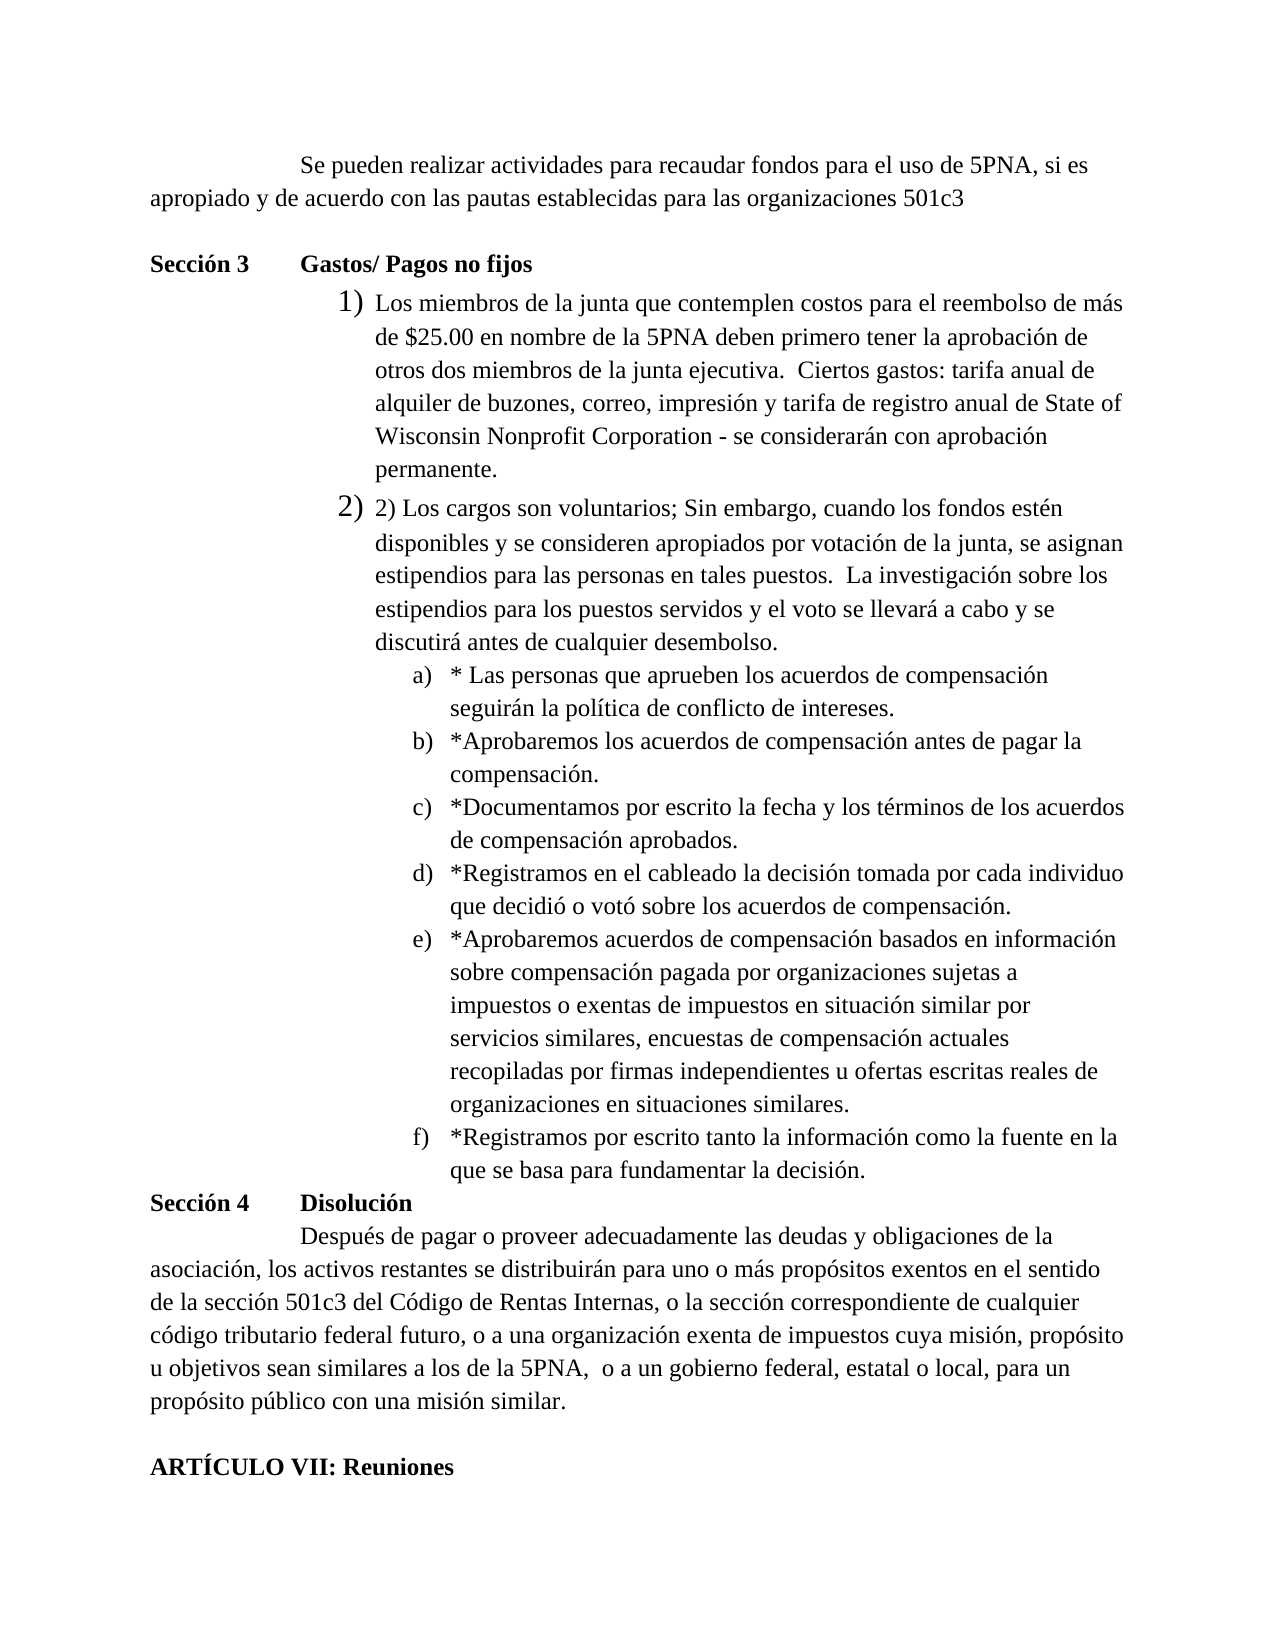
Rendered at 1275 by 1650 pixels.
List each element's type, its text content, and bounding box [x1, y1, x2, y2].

text Sección 3 Gastos/ Pagos no fijos [150, 249, 1125, 278]
list *Aprobaremos acuerdos de compensación basados en información sobre compensación pagada por organizaciones sujetas a impuestos o exentas de impuestos en situación similar por servicios similares, encuestas de compensación actuales recopiladas por firmas independientes u ofertas escritas reales de organizaciones en situaciones similares. [412, 924, 1125, 1118]
list *Documentamos por escrito la fecha y los términos de los acuerdos de compensación aprobados. [412, 792, 1125, 853]
text Sección 4 Disolución [150, 1188, 1125, 1217]
text Después de pagar o proveer adecuadamente las deudas y obligaciones de la asociación, los activos restantes se distribuirán para uno o más propósitos exentos en el sentido de la sección 501c3 del Código de Rentas Internas, o la sección correspondiente de cualquier código tributario federal futuro, o a una organización exenta de impuestos cuya misión, propósito u objetivos sean similares a los de la 5PNA, o a un gobierno federal, estatal o local, para un propósito público con una misión similar. [150, 1221, 1125, 1415]
list * Las personas que aprueben los acuerdos de compensación seguirán la política de conflicto de intereses. [412, 660, 1125, 721]
list *Aprobaremos los acuerdos de compensación antes de pagar la compensación. [412, 726, 1125, 787]
list *Registramos en el cableado la decisión tomada por cada individuo que decidió o votó sobre los acuerdos de compensación. [412, 858, 1125, 919]
text ARTÍCULO VII: Reuniones [150, 1452, 1125, 1481]
list *Registramos por escrito tanto la información como la fuente en la que se basa para fundamentar la decisión. [412, 1122, 1125, 1184]
list Los miembros de la junta que contemplen costos para el reembolso de más de $25.00 en nombre de la 5PNA deben primero tener la aprobación de otros dos miembros de la junta ejecutiva. Ciertos gastos: tarifa anual de alquiler de buzones, correo, impresión y tarifa de registro anual de State of Wisconsin Nonprofit Corporation - se considerarán con aprobación permanente. [337, 282, 1125, 483]
text Se pueden realizar actividades para recaudar fondos para el uso de 5PNA, si es apropiado y de acuerdo con las pautas establecidas para las organizaciones 501c3 [150, 150, 1125, 212]
list 2) Los cargos son voluntarios; Sin embargo, cuando los fondos estén disponibles y se consideren apropiados por votación de la junta, se asignan estipendios para las personas en tales puestos. La investigación sobre los estipendios para los puestos servidos y el voto se llevará a cabo y se discutirá antes de cualquier desembolso. [337, 487, 1125, 655]
